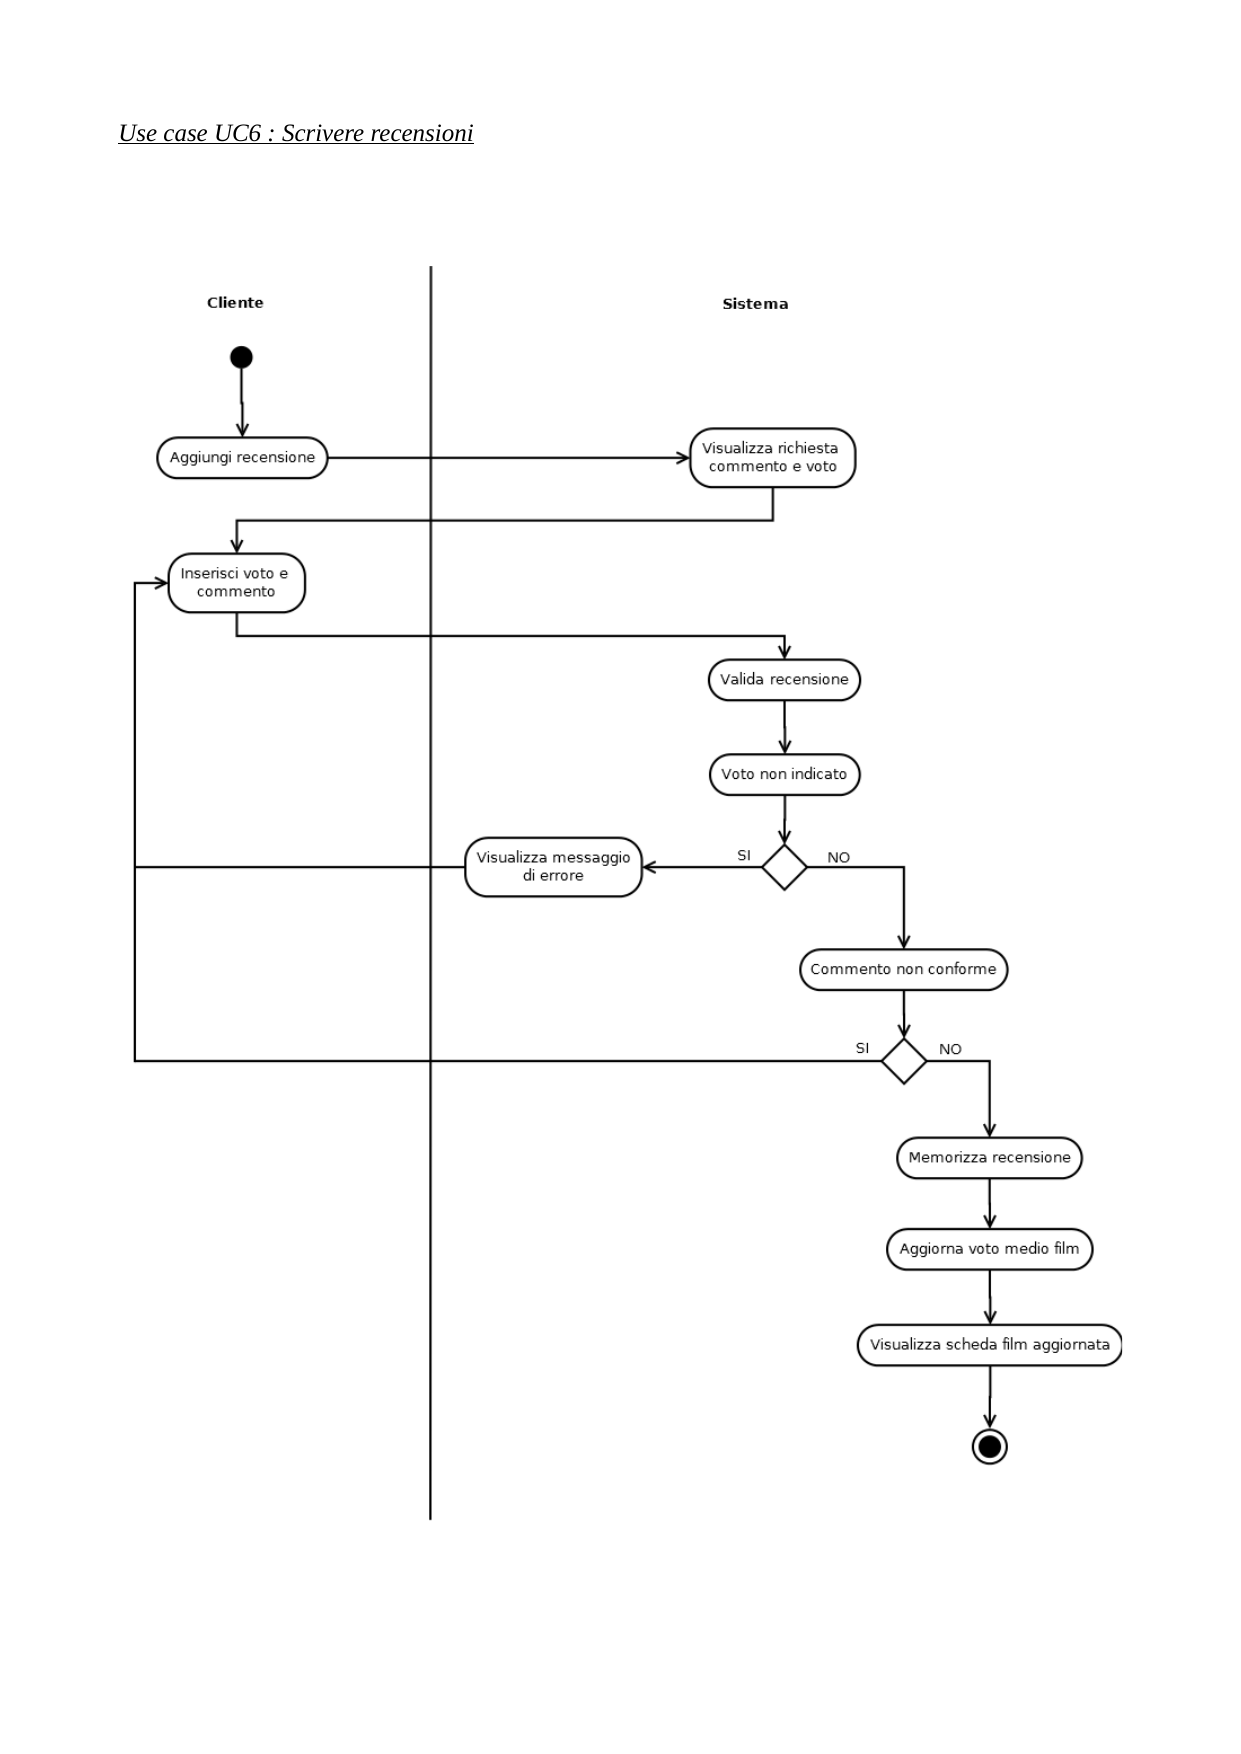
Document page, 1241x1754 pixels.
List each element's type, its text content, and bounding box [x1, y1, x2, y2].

text Use case UC6 : Scrivere recensioni [118, 118, 1122, 147]
picture [118, 265, 1123, 1521]
